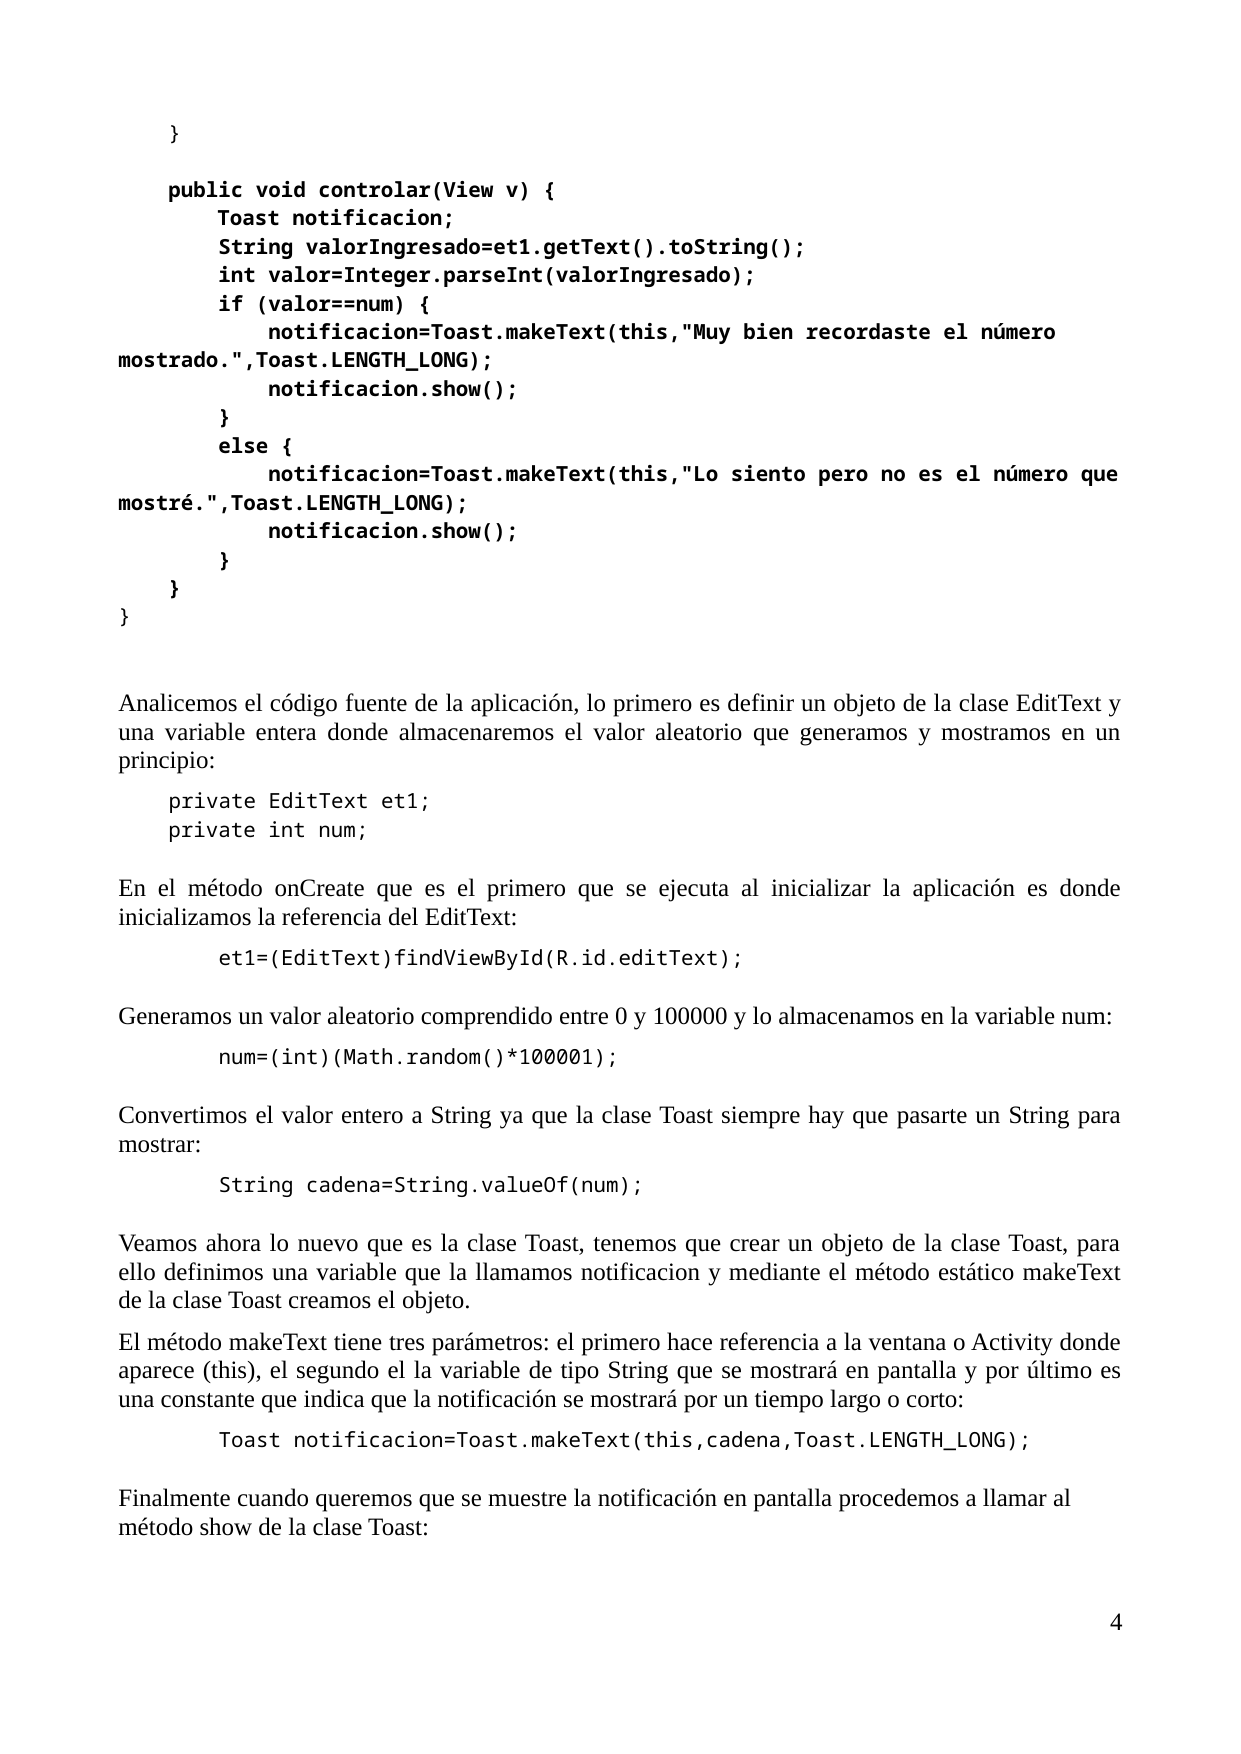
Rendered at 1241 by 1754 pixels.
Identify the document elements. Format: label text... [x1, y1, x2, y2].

text int valor=Integer.parseInt(valorIngresado); [118, 260, 1122, 289]
text public void controlar(View v) { [118, 175, 1122, 203]
text private EditText et1; [118, 787, 1122, 815]
text num=(int)(Math.random()*100001); [118, 1042, 1122, 1071]
text notificacion=Toast.makeText(this,"Lo siento pero no es el número que mostré.",Toast.LENGTH_LONG); [118, 459, 1122, 516]
text Veamos ahora lo nuevo que es la clase Toast, tenemos que crear un objeto de la clase Toast, para ello definimos una variable que la llamamos notificacion y mediante el método estático makeText de la clase Toast creamos el objeto. [118, 1228, 1122, 1314]
text } [118, 118, 1122, 147]
text Toast notificacion; [118, 203, 1122, 232]
text private int num; [118, 815, 1122, 843]
text Finalmente cuando queremos que se muestre la notificación en pantalla procedemos a llamar al método show de la clase Toast: [118, 1483, 1122, 1541]
text notificacion.show(); [118, 516, 1122, 545]
text En el método onCreate que es el primero que se ejecuta al inicializar la aplicación es donde inicializamos la referencia del EditText: [118, 873, 1122, 931]
text Generamos un valor aleatorio comprendido entre 0 y 100000 y lo almacenamos en la variable num: [118, 1001, 1122, 1030]
text notificacion=Toast.makeText(this,"Muy bien recordaste el número mostrado.",Toast.LENGTH_LONG); [118, 317, 1122, 374]
text } [118, 545, 1122, 573]
text String cadena=String.valueOf(num); [118, 1170, 1122, 1198]
text Analicemos el código fuente de la aplicación, lo primero es definir un objeto de la clase EditText y una variable entera donde almacenaremos el valor aleatorio que generamos y mostramos en un principio: [118, 688, 1122, 774]
text et1=(EditText)findViewById(R.id.editText); [118, 943, 1122, 971]
text else { [118, 431, 1122, 459]
text } [118, 402, 1122, 431]
text El método makeText tiene tres parámetros: el primero hace referencia a la ventana o Activity donde aparece (this), el segundo el la variable de tipo String que se mostrará en pantalla y por último es una constante que indica que la notificación se mostrará por un tiempo largo o corto: [118, 1327, 1122, 1413]
text notificacion.show(); [118, 374, 1122, 402]
text } [118, 573, 1122, 602]
text } [118, 602, 1122, 630]
text String valorIngresado=et1.getText().toString(); [118, 232, 1122, 260]
text Toast notificacion=Toast.makeText(this,cadena,Toast.LENGTH_LONG); [118, 1426, 1122, 1454]
text if (valor==num) { [118, 289, 1122, 317]
text Convertimos el valor entero a String ya que la clase Toast siempre hay que pasarte un String para mostrar: [118, 1100, 1122, 1158]
